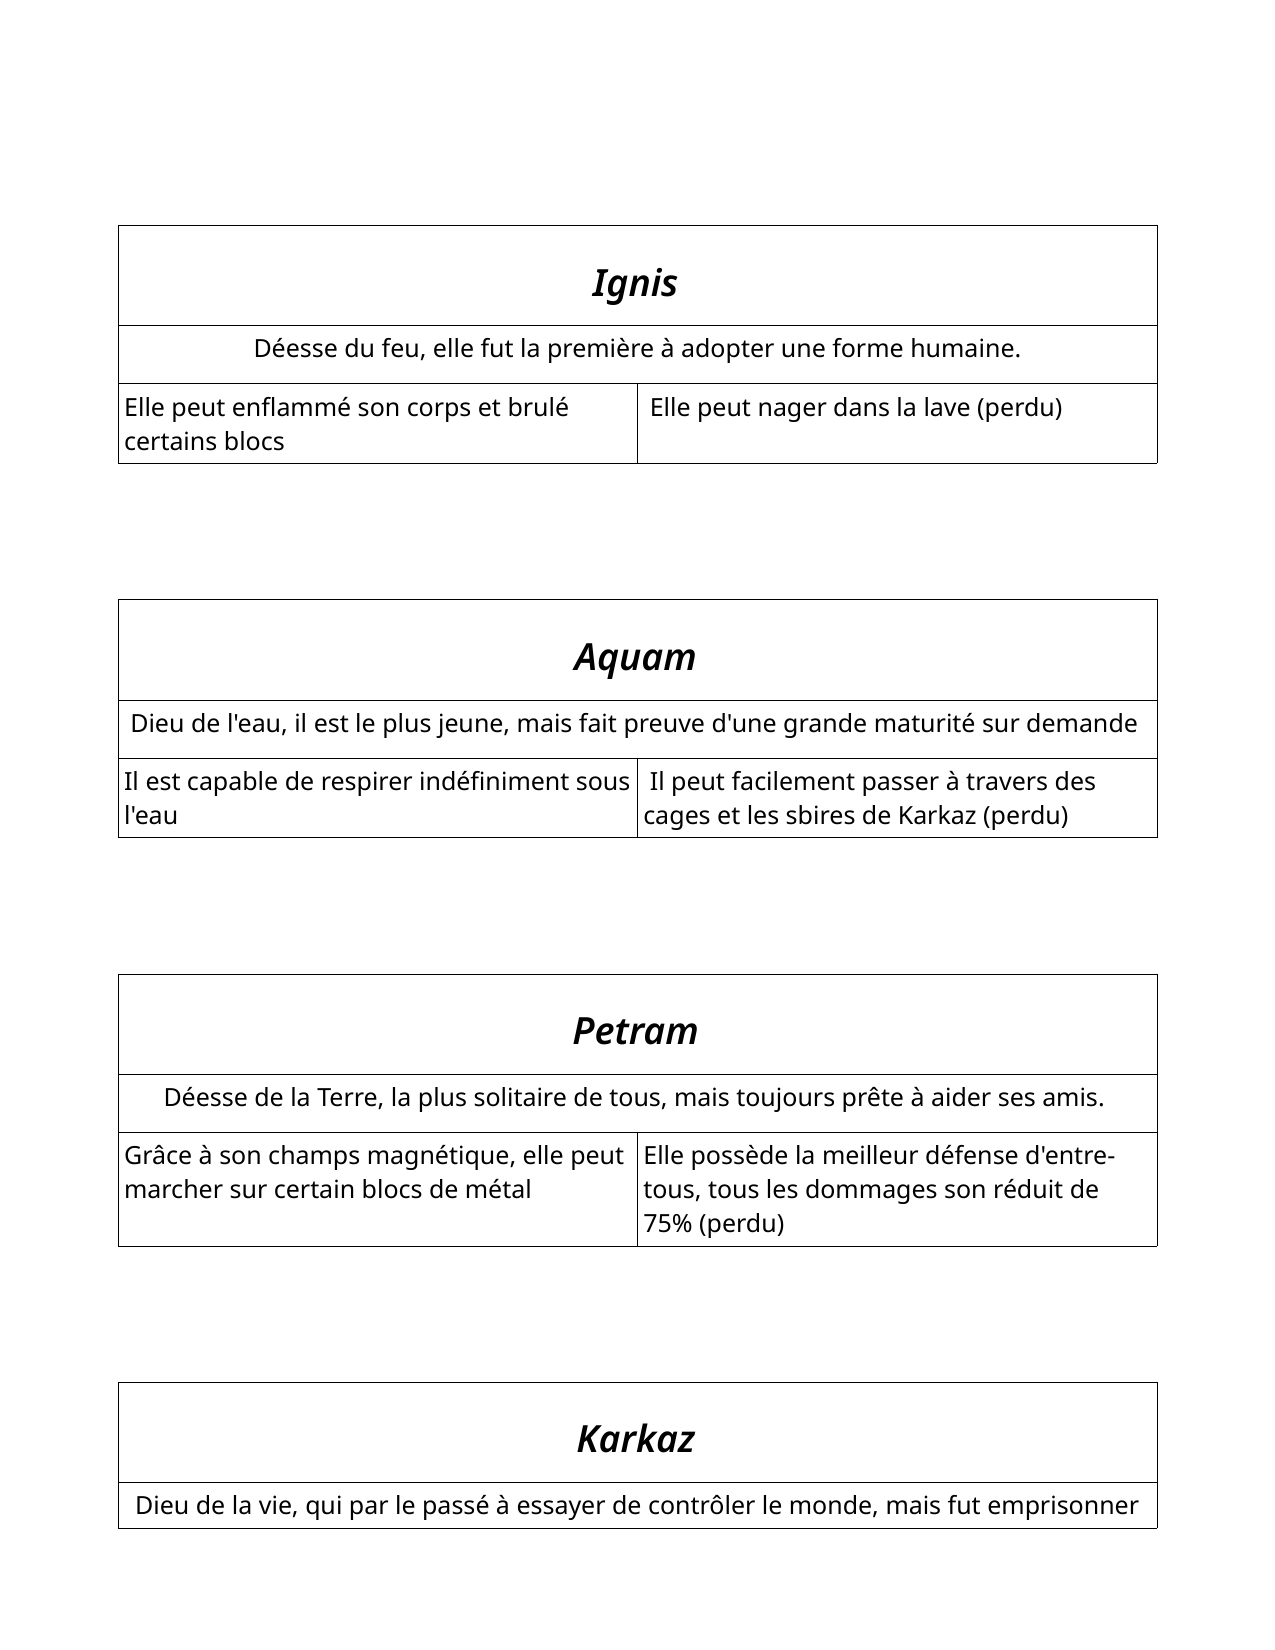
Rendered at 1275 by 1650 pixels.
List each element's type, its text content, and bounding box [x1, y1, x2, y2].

table_cell Elle peut enflammé son corps et brulé certains blocs [119, 384, 637, 463]
table_cell Déesse du feu, elle fut la première à adopter une forme humaine. [119, 326, 1157, 383]
table_cell Il est capable de respirer indéfiniment sous l'eau [119, 759, 637, 837]
table_cell Déesse de la Terre, la plus solitaire de tous, mais toujours prête à aider ses amis. [119, 1075, 1157, 1132]
table_header Ignis [119, 226, 1157, 325]
table_cell Dieu de l'eau, il est le plus jeune, mais fait preuve d'une grande maturité sur demande [119, 701, 1157, 758]
table_cell Elle peut nager dans la lave (perdu) [638, 384, 1157, 463]
table_cell Grâce à son champs magnétique, elle peut marcher sur certain blocs de métal [119, 1133, 637, 1246]
table_cell Dieu de la vie, qui par le passé à essayer de contrôler le monde, mais fut emprisonner [119, 1483, 1157, 1528]
table_cell Il peut facilement passer à travers des cages et les sbires de Karkaz (perdu) [638, 759, 1157, 837]
table_header Karkaz [119, 1383, 1157, 1482]
table_header Aquam [119, 600, 1157, 699]
table_header Petram [119, 975, 1157, 1074]
table_cell Elle possède la meilleur défense d'entre-tous, tous les dommages son réduit de 75% (perdu) [638, 1133, 1157, 1246]
